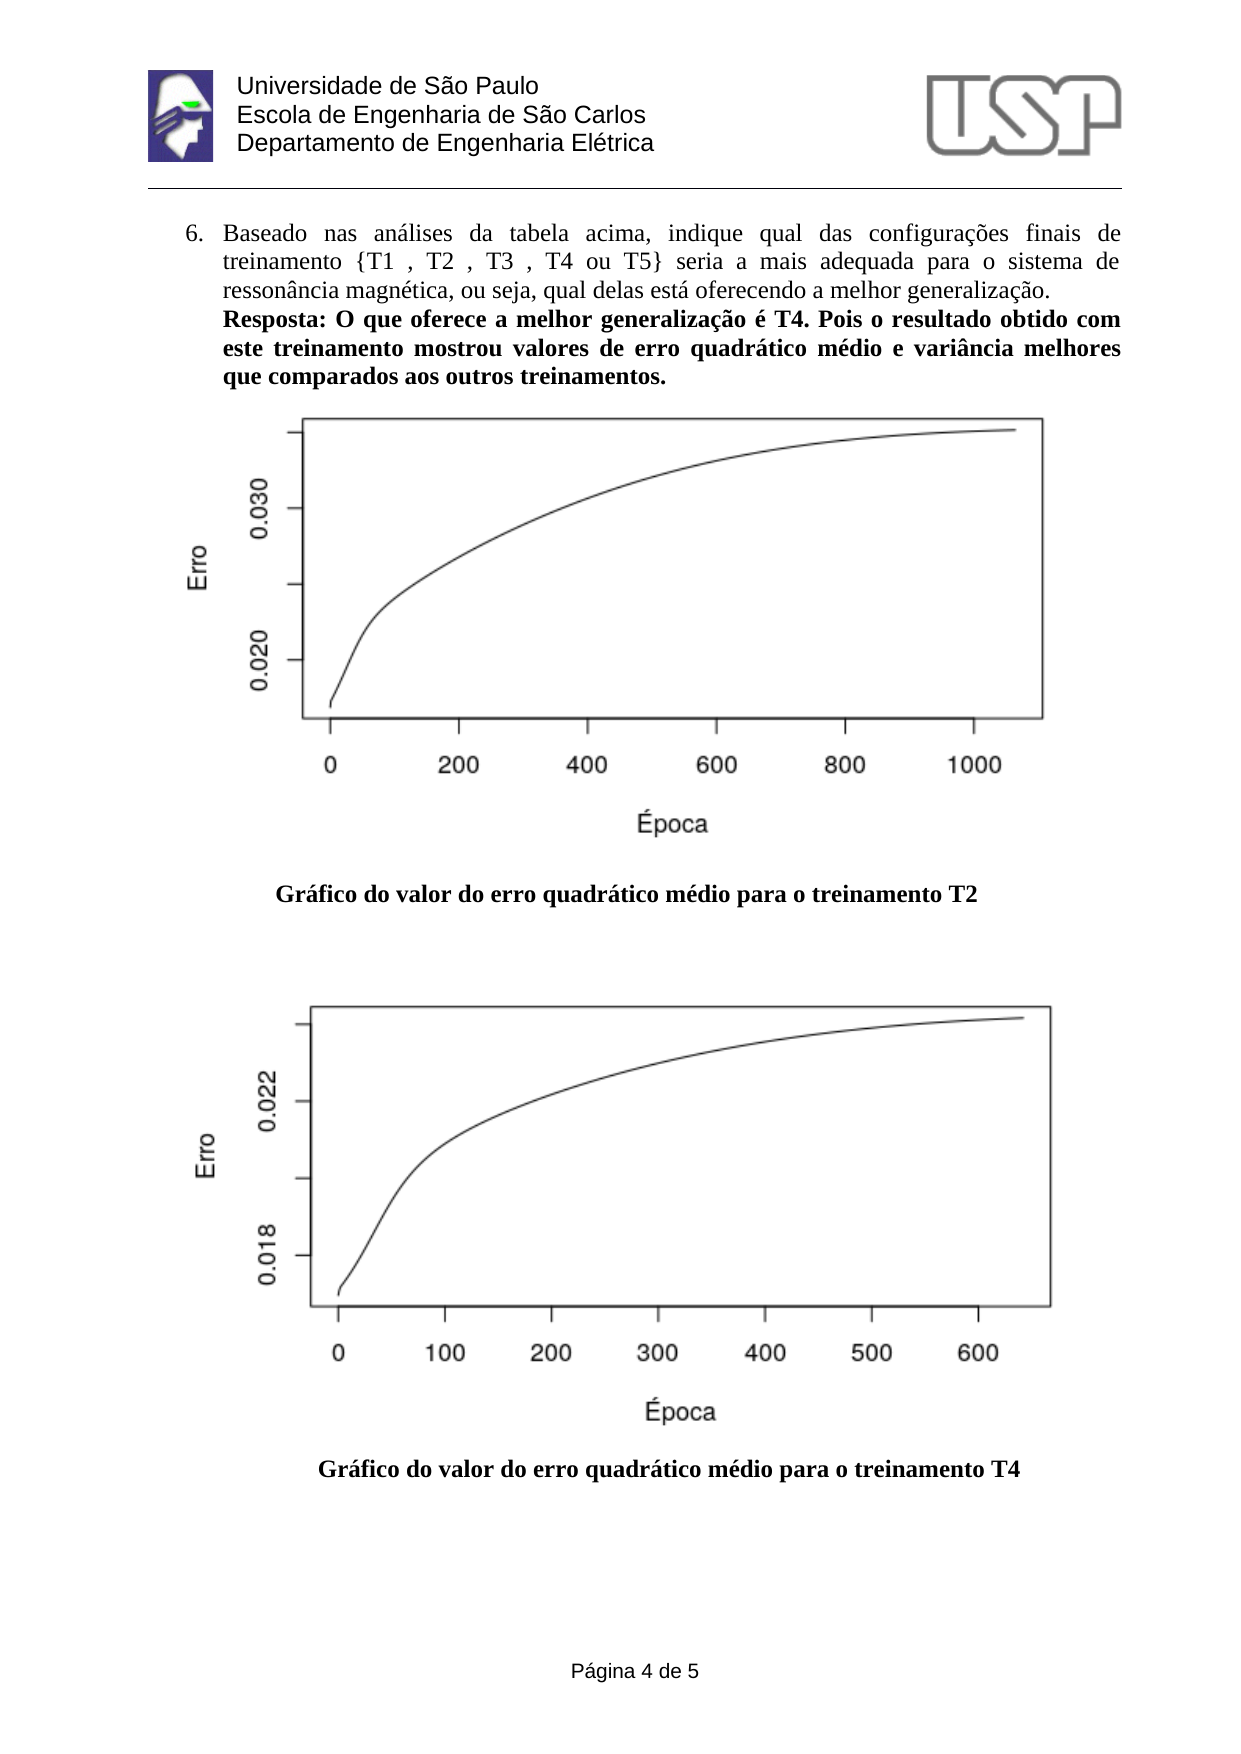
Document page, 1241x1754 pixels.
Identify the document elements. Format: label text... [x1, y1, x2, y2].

list Baseado nas análises da tabela acima, indique qual das configurações finais de treinamento {T1 , T2 , T3 , T4 ou T5} seria a mais adequada para o sistema de ressonância magnética, ou seja, qual delas está oferecendo a melhor generalização. [185, 218, 1122, 304]
picture [147, 70, 214, 162]
text Gráfico do valor do erro quadrático médio para o treinamento T4 [148, 1454, 1122, 1483]
picture [180, 402, 1106, 847]
picture [188, 990, 1114, 1433]
text Gráfico do valor do erro quadrático médio para o treinamento T2 [148, 879, 1122, 908]
list Resposta: O que oferece a melhor generalização é T4. Pois o resultado obtido com este treinamento mostrou valores de erro quadrático médio e variância melhores que comparados aos outros treinamentos. [185, 304, 1122, 390]
